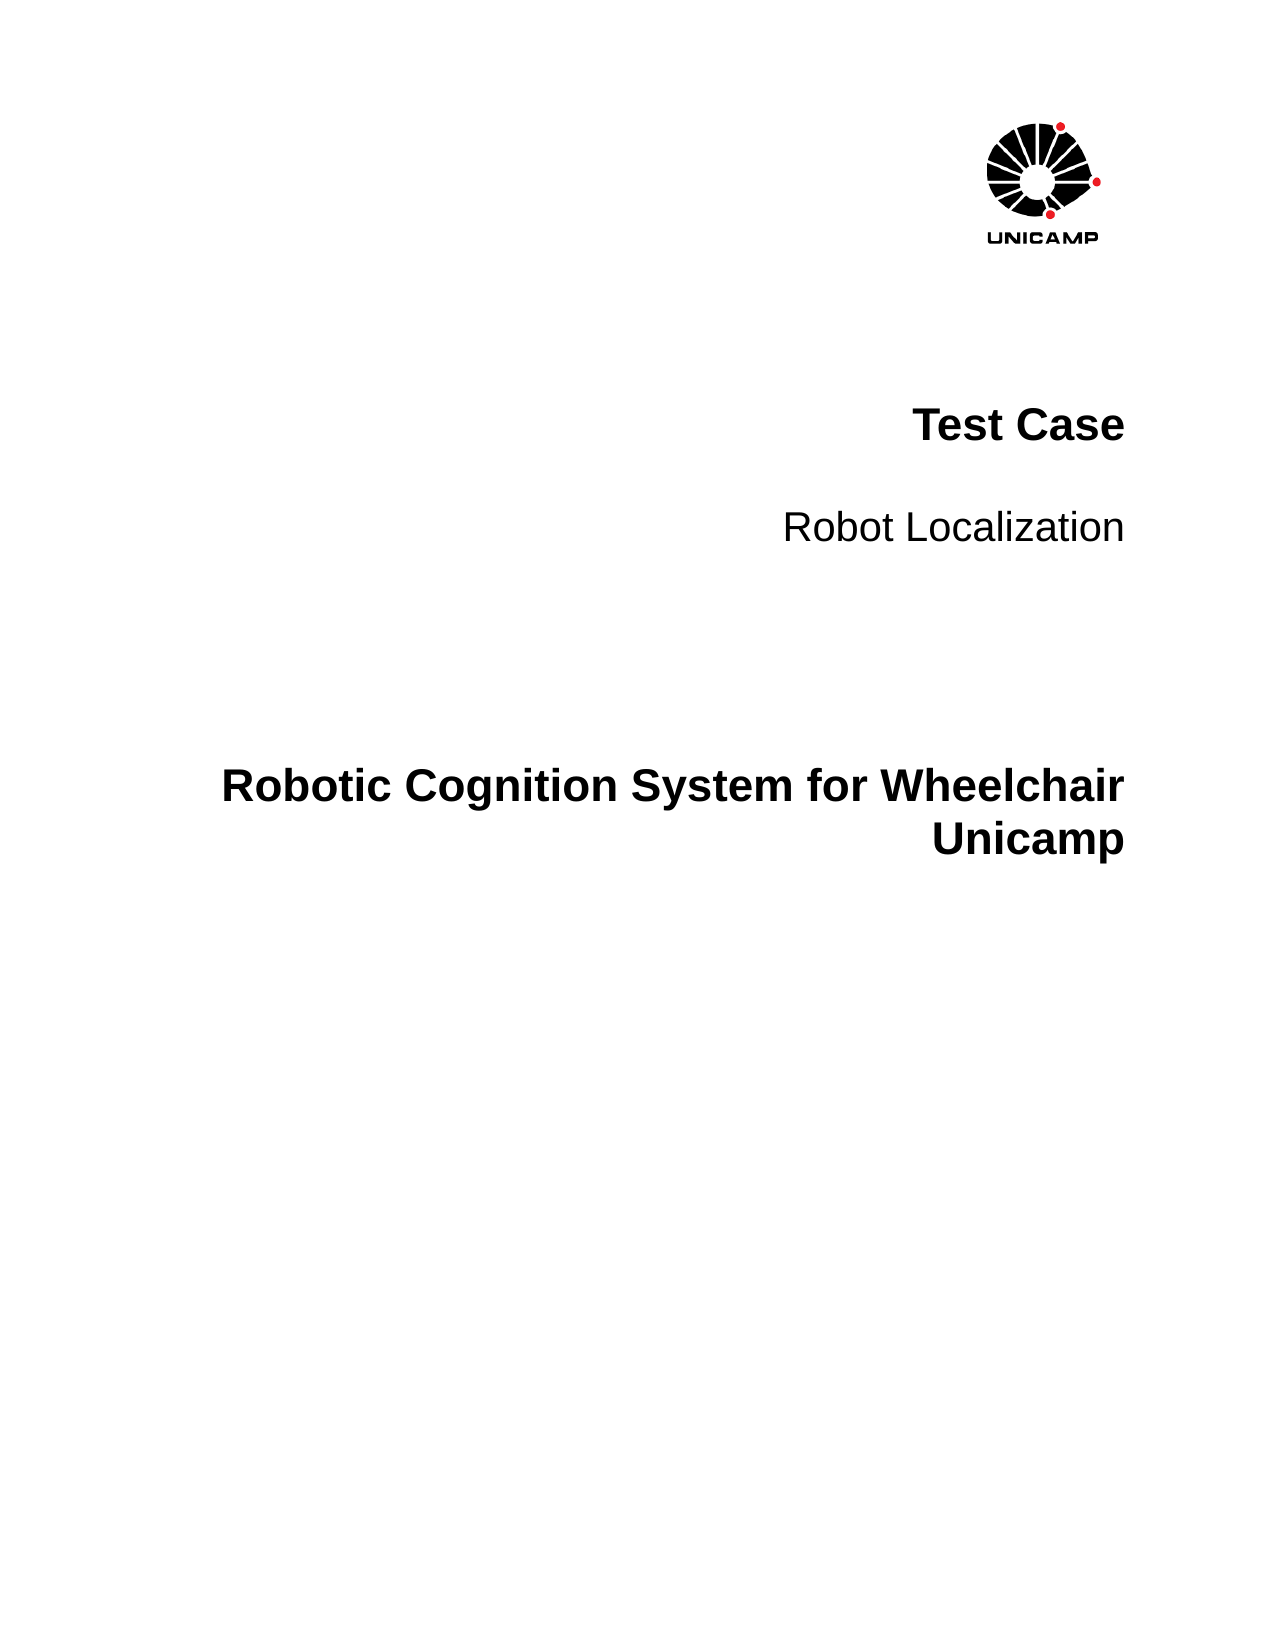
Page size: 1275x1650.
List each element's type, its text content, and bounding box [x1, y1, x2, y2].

title Robotic Cognition System for Wheelchair Unicamp [150, 759, 1125, 864]
title Test Case Robot Localization [150, 397, 1125, 551]
picture [987, 122, 1101, 244]
